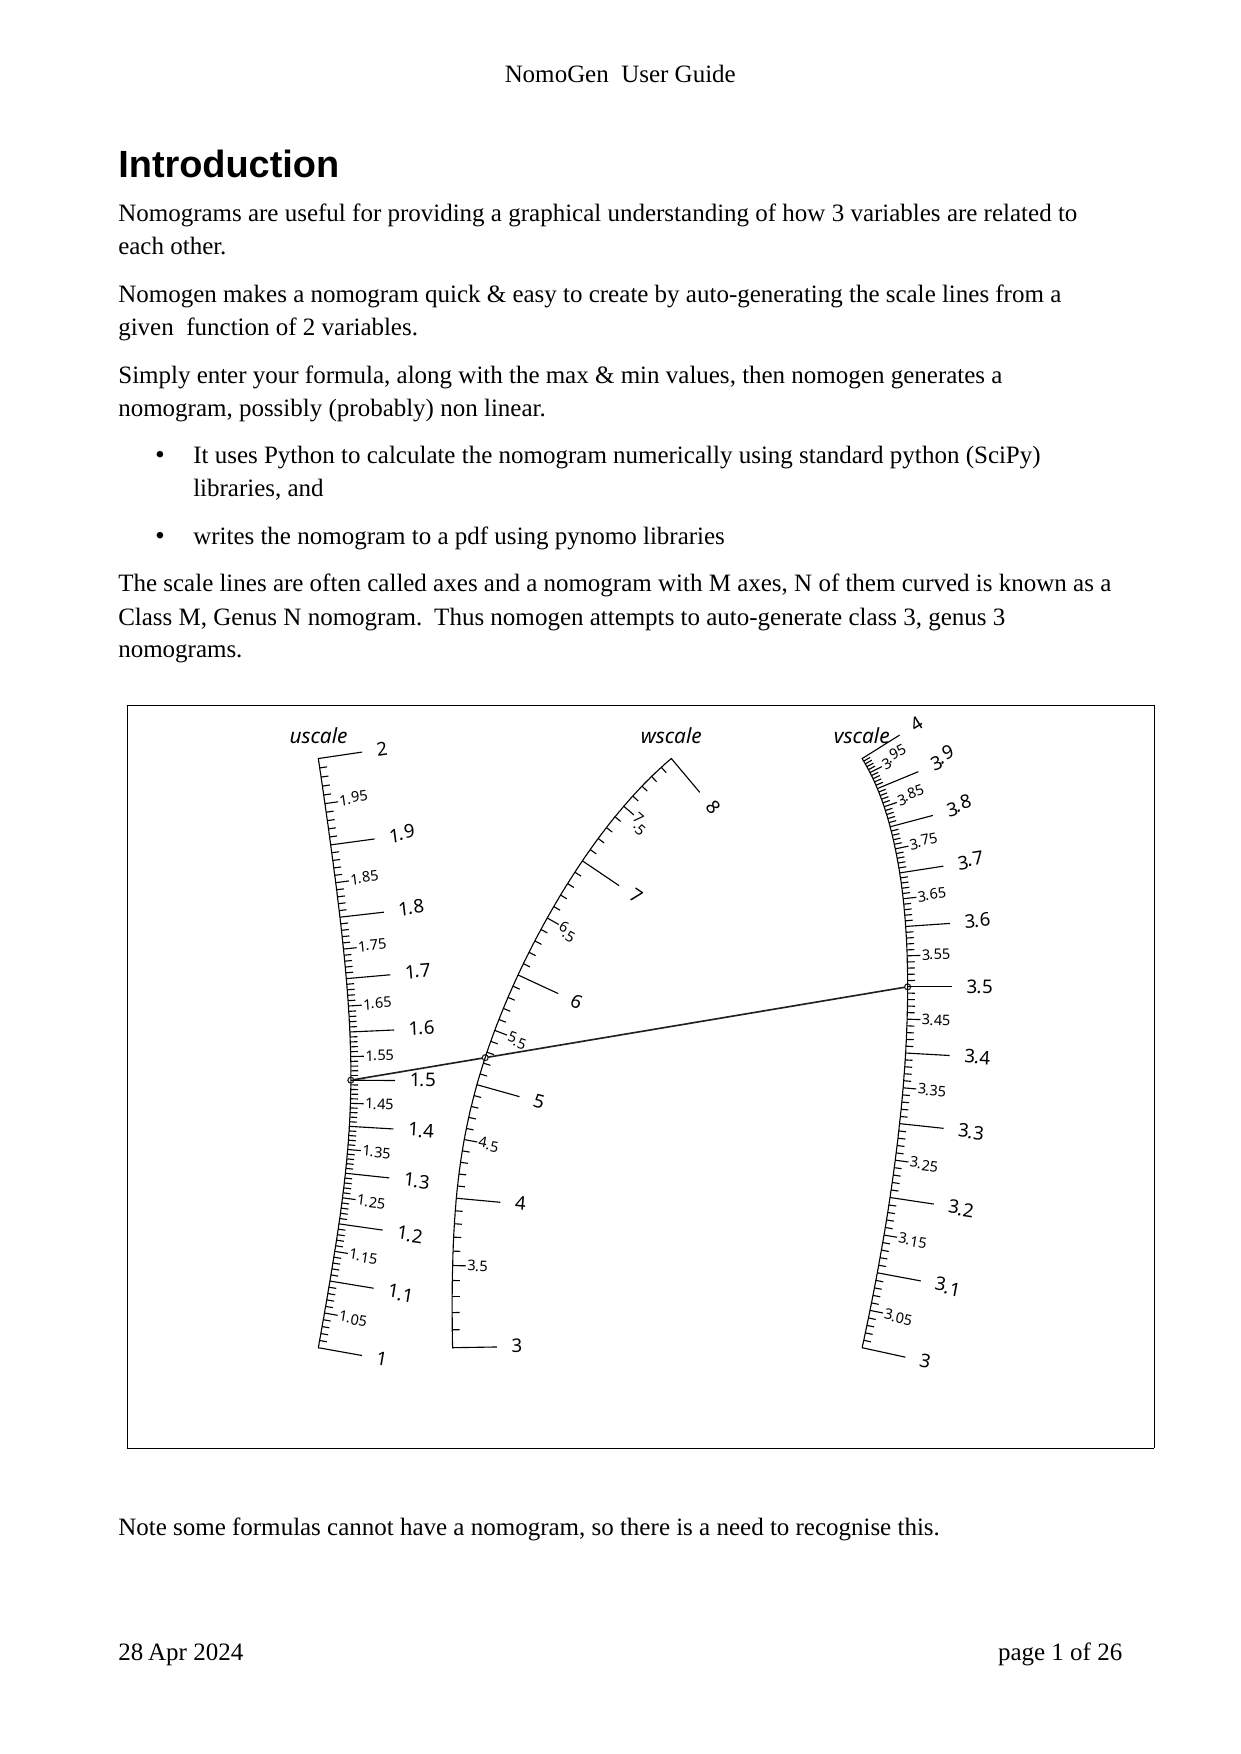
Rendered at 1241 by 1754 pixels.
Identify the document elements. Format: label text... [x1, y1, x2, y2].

subtitle Introduction [118, 142, 1122, 186]
text Simply enter your formula, along with the max & min values, then nomogen generates a nomogram, possibly (probably) non linear. [118, 360, 1122, 421]
text The scale lines are often called axes and a nomogram with M axes, N of them curved is known as a Class M, Genus N nomogram. Thus nomogen attempts to auto-generate class 3, genus 3 nomograms. [118, 568, 1122, 663]
text Nomograms are useful for providing a graphical understanding of how 3 variables are related to each other. [118, 198, 1122, 260]
text Note some formulas cannot have a nomogram, so there is a need to recognise this. [118, 1512, 1122, 1541]
list It uses Python to calculate the nomogram numerically using standard python (SciPy) libraries, and [156, 440, 1122, 502]
text Nomogen makes a nomogram quick & easy to create by auto-generating the scale lines from a given function of 2 variables. [118, 279, 1122, 341]
list writes the nomogram to a pdf using pynomo libraries [156, 521, 1122, 550]
